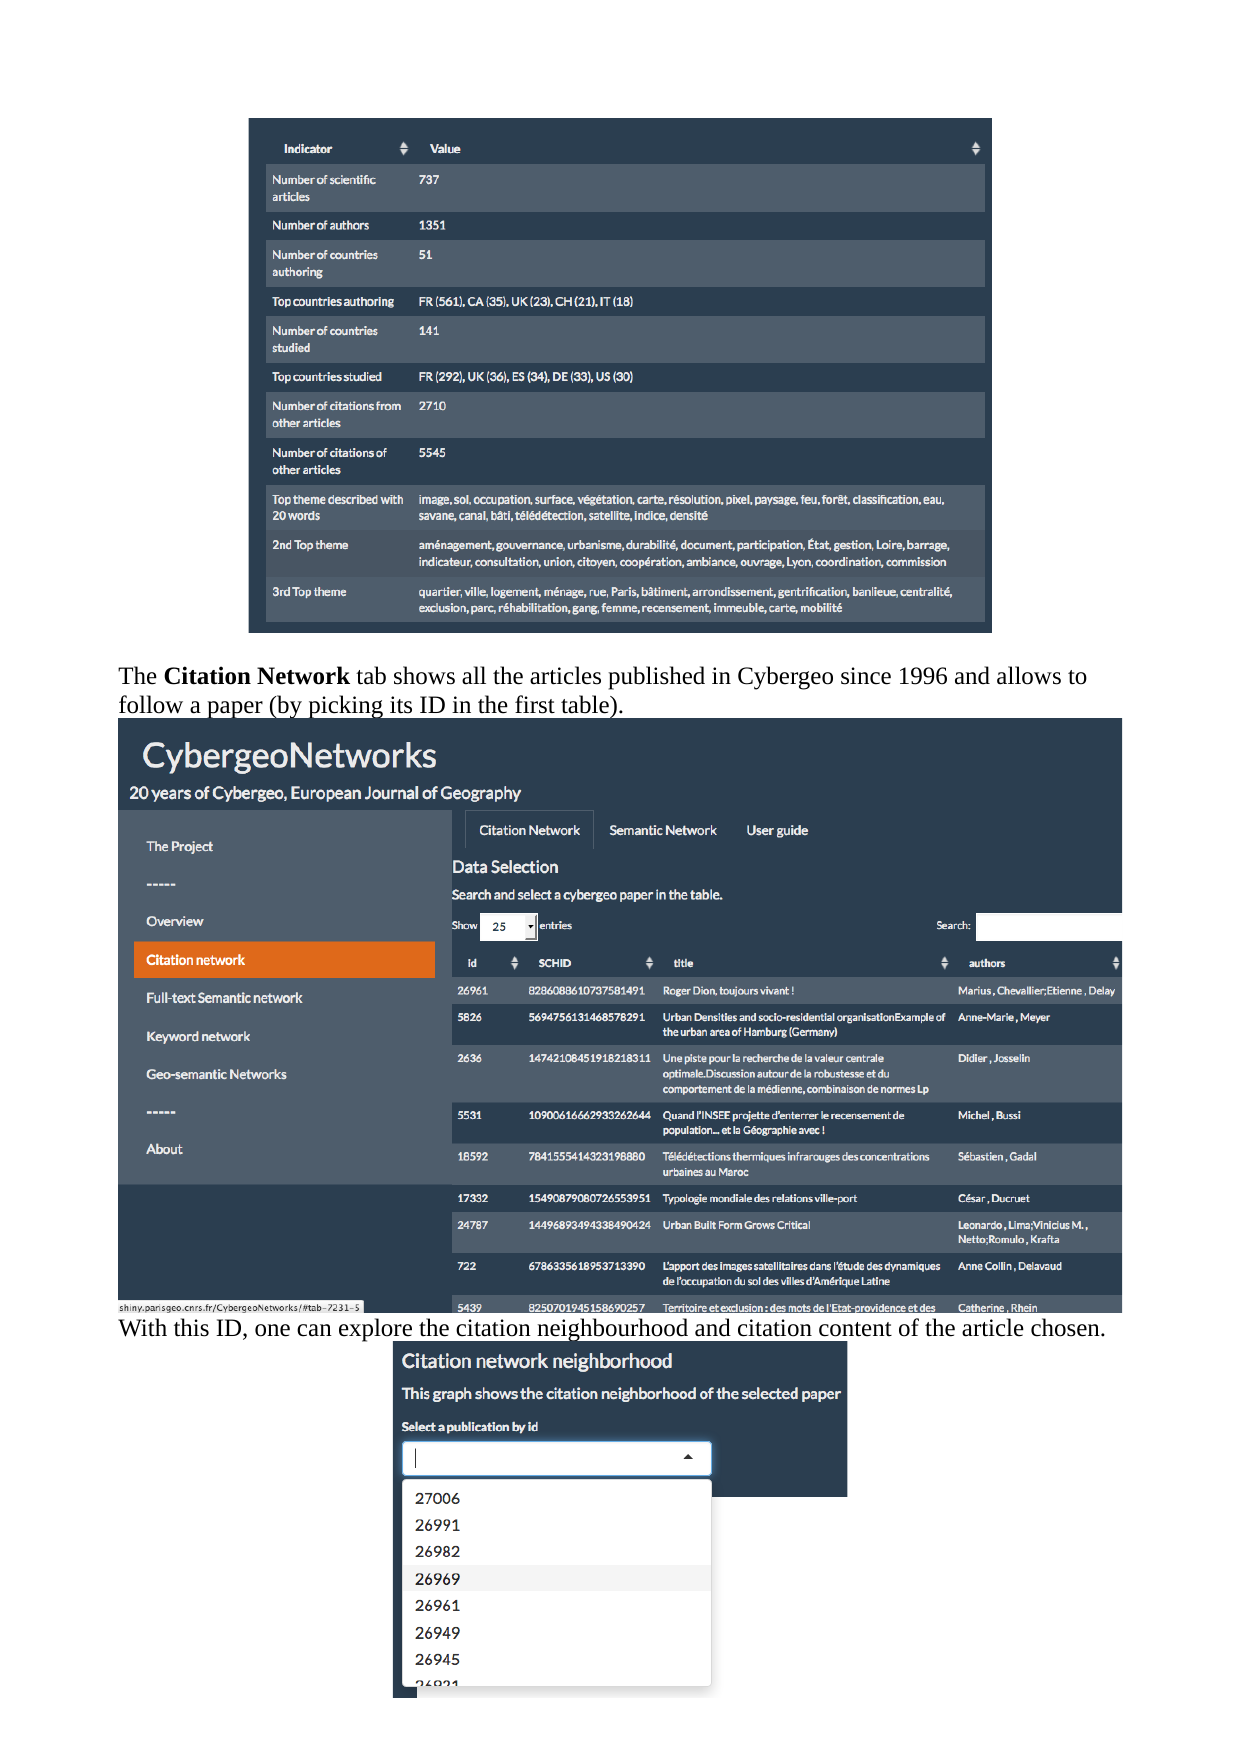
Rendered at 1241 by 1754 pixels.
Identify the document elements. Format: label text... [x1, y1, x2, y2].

text With this ID, one can explore the citation neighbourhood and citation content of the article chosen. [118, 1313, 1122, 1341]
picture [392, 1341, 848, 1698]
picture [248, 118, 992, 633]
picture [118, 718, 1123, 1313]
text The Citation Network tab shows all the articles published in Cybergeo since 1996 and allows to follow a paper (by picking its ID in the first table). [118, 661, 1122, 718]
